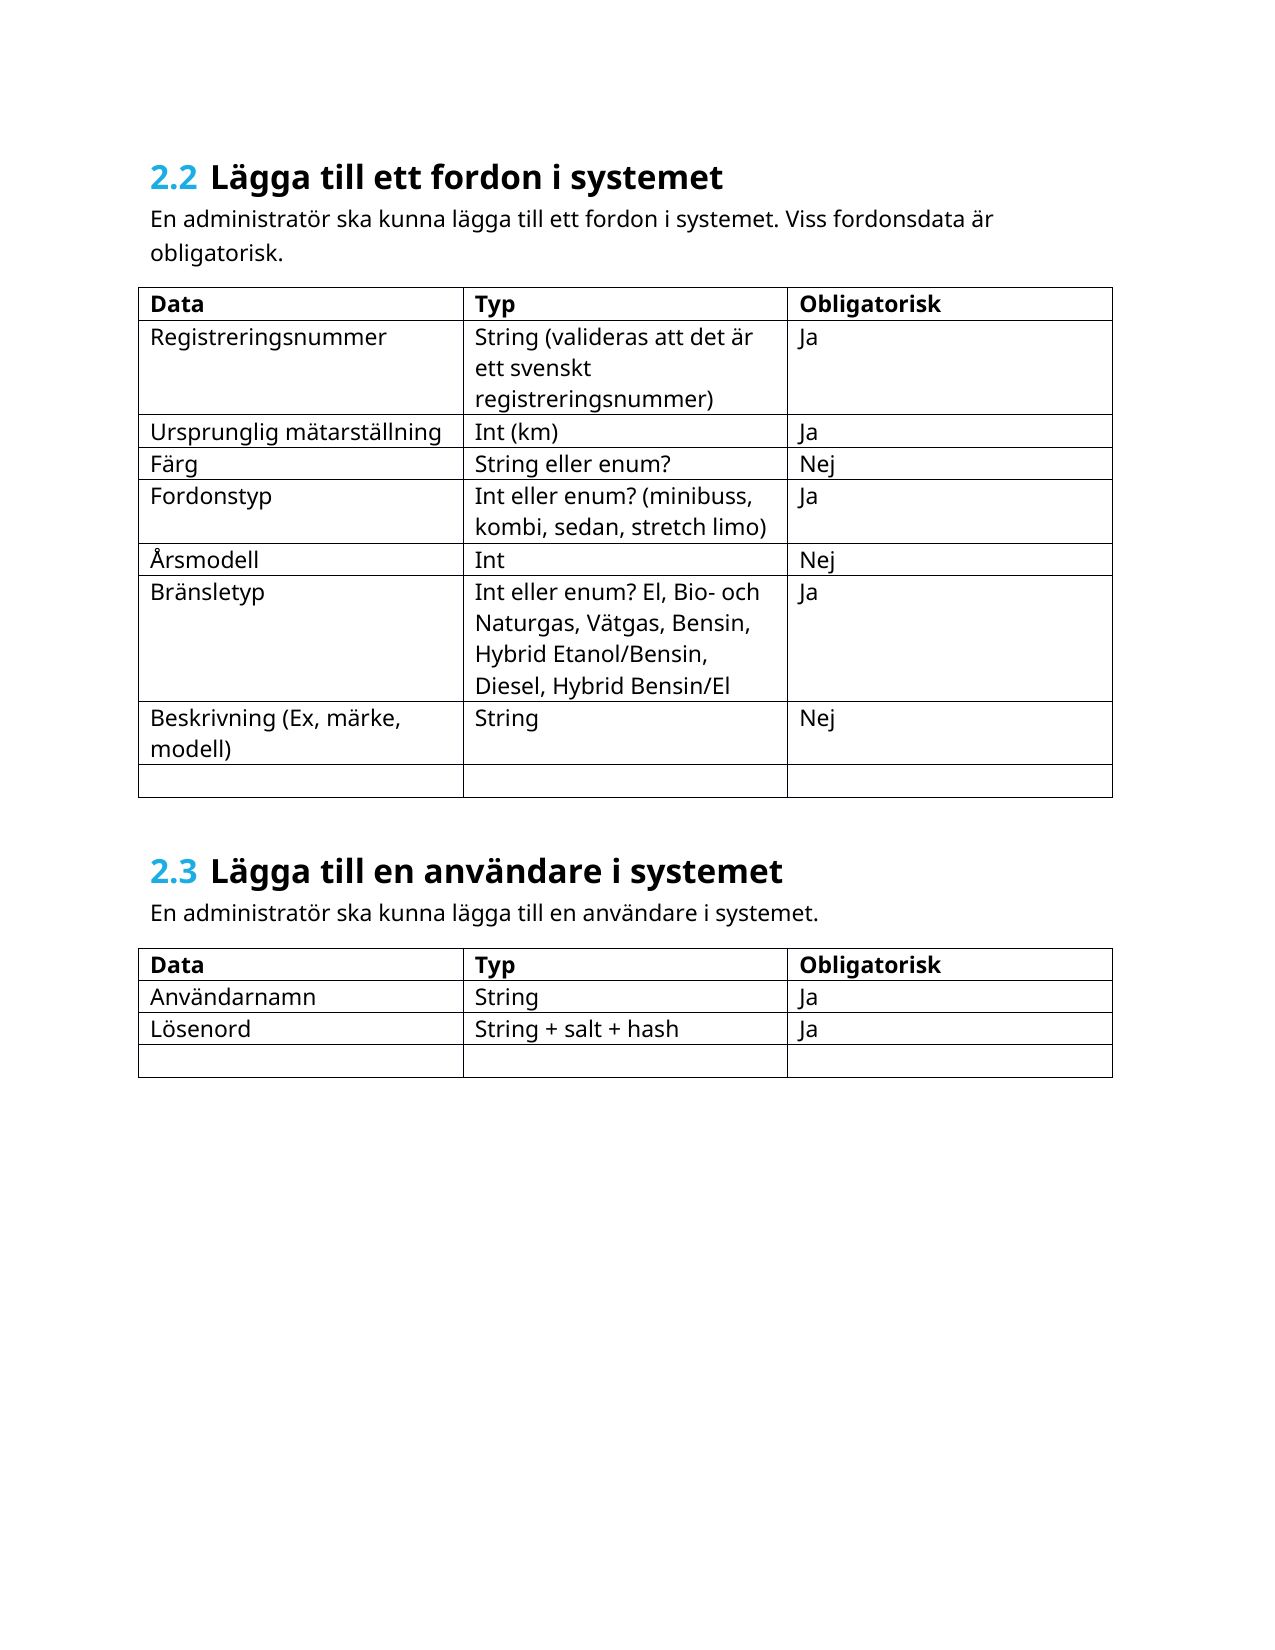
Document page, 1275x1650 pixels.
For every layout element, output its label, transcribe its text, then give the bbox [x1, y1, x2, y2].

table_cell String + salt + hash [464, 1013, 787, 1044]
subtitle Lägga till en användare i systemet [150, 848, 1125, 893]
table_cell Beskrivning (Ex, märke, modell) [139, 702, 463, 764]
table_header Obligatorisk [788, 288, 1112, 319]
table_cell Ja [788, 480, 1112, 542]
table_cell Färg [139, 448, 463, 479]
table_cell Ja [788, 1013, 1112, 1044]
table_cell Ja [788, 576, 1112, 701]
table_cell [788, 1045, 1112, 1077]
subtitle Lägga till ett fordon i systemet [150, 154, 1125, 199]
table_cell Int [464, 544, 787, 575]
table_cell Ursprunglig mätarställning [139, 415, 463, 447]
text En administratör ska kunna lägga till ett fordon i systemet. Viss fordonsdata är obligatorisk. [150, 203, 1125, 268]
table_cell Ja [788, 415, 1112, 447]
table_cell Int eller enum? (minibuss, kombi, sedan, stretch limo) [464, 480, 787, 542]
table_cell Nej [788, 448, 1112, 479]
table_header Typ [464, 288, 787, 319]
table_header Data [139, 288, 463, 319]
table_header Data [139, 949, 463, 980]
table_cell Bränsletyp [139, 576, 463, 701]
table_cell Lösenord [139, 1013, 463, 1044]
table_cell String [464, 981, 787, 1012]
table_header Typ [464, 949, 787, 980]
table_cell String [464, 702, 787, 764]
table_cell Nej [788, 544, 1112, 575]
table_cell Int eller enum? El, Bio- och Naturgas, Vätgas, Bensin, Hybrid Etanol/Bensin, Diesel, Hybrid Bensin/El [464, 576, 787, 701]
table_cell Ja [788, 981, 1112, 1012]
table_cell Ja [788, 321, 1112, 414]
table_cell Fordonstyp [139, 480, 463, 542]
table_header Obligatorisk [788, 949, 1112, 980]
table_cell [139, 765, 463, 797]
table_cell String (valideras att det är ett svenskt registreringsnummer) [464, 321, 787, 414]
table_cell Nej [788, 702, 1112, 764]
table_cell [464, 765, 787, 797]
table_cell [139, 1045, 463, 1077]
table_cell [464, 1045, 787, 1077]
text En administratör ska kunna lägga till en användare i systemet. [150, 897, 1125, 928]
table_cell Registreringsnummer [139, 321, 463, 414]
table_cell String eller enum? [464, 448, 787, 479]
table_cell [788, 765, 1112, 797]
table_cell Årsmodell [139, 544, 463, 575]
table_cell Användarnamn [139, 981, 463, 1012]
table_cell Int (km) [464, 415, 787, 447]
